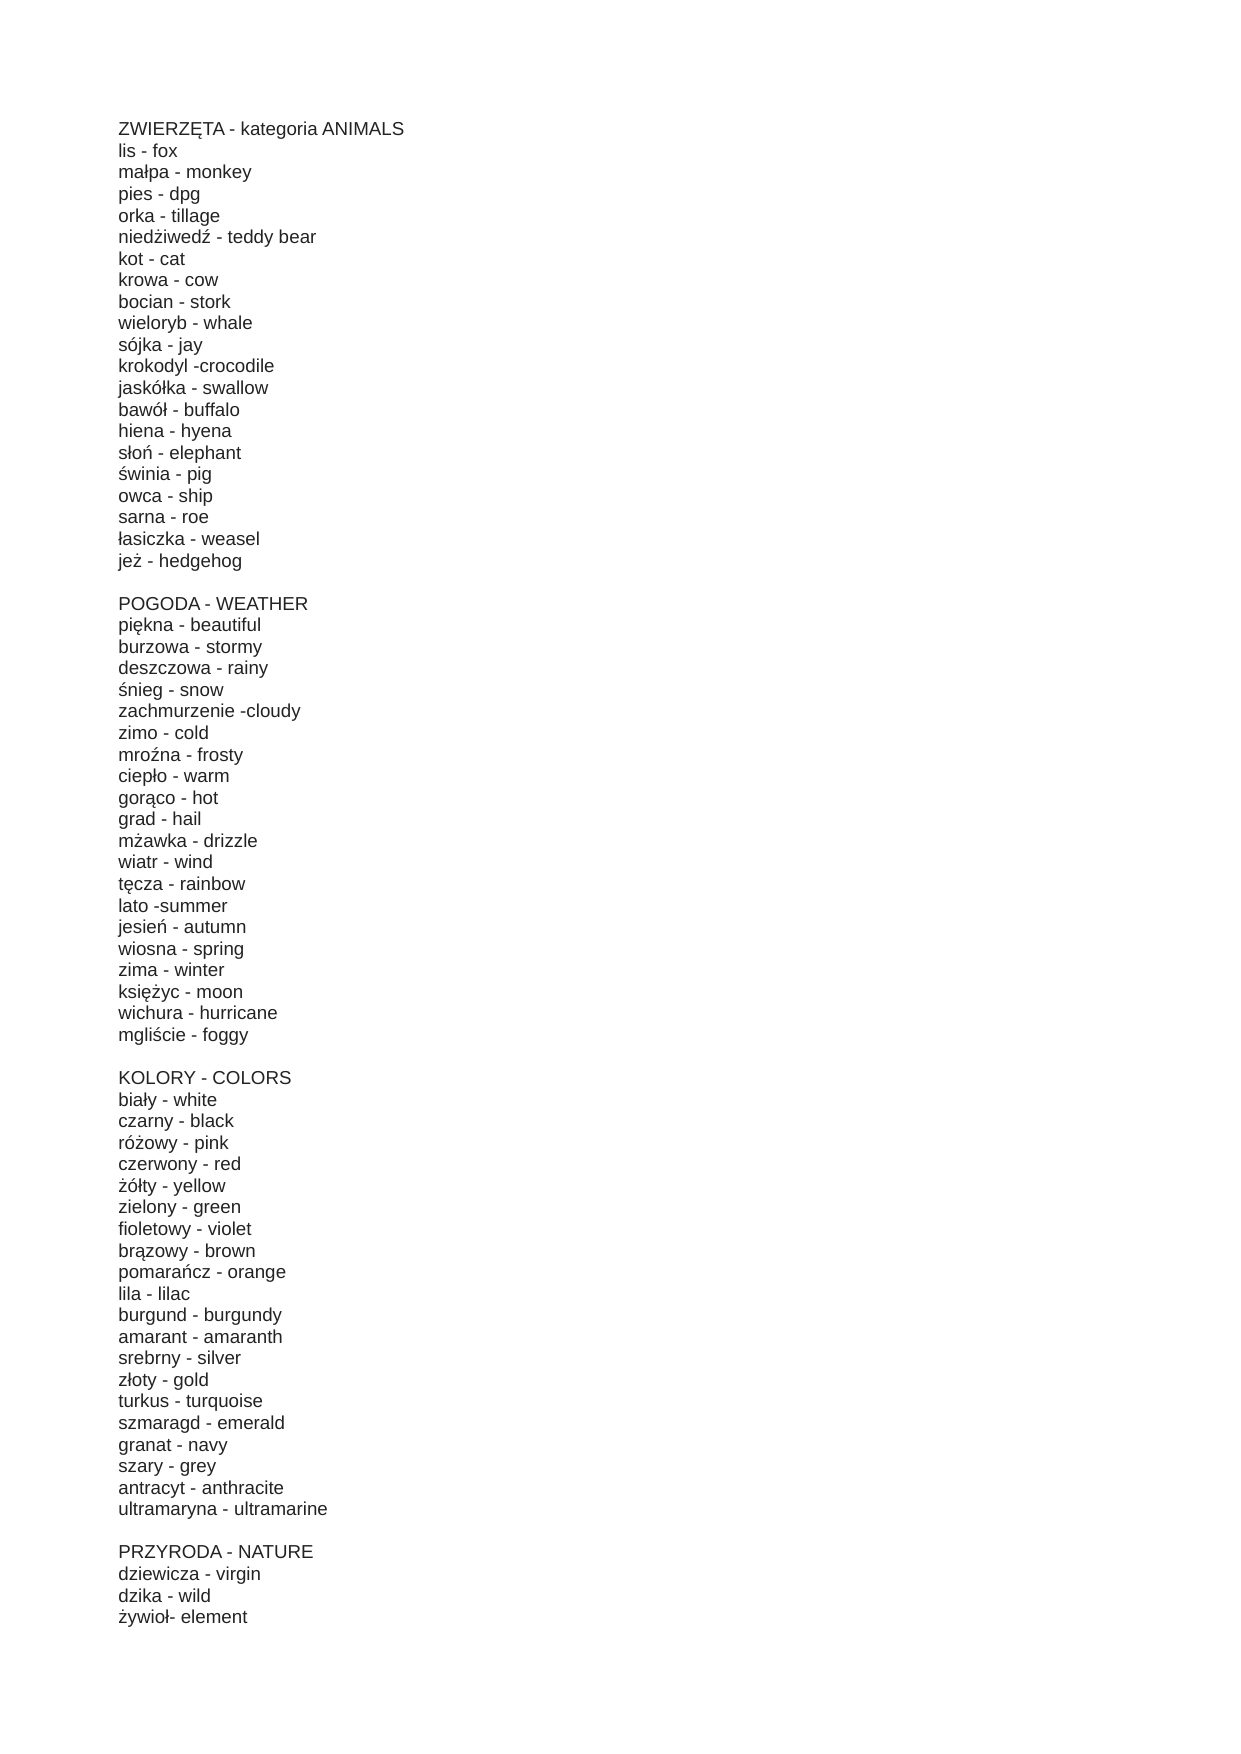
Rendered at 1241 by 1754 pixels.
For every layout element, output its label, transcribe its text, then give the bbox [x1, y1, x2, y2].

text ciepło - warm [118, 765, 1122, 787]
text łasiczka - weasel [118, 528, 1122, 549]
text granat - navy [118, 1433, 1122, 1455]
text wiosna - spring [118, 937, 1122, 959]
text KOLORY - COLORS [118, 1067, 1122, 1088]
text lila - lilac [118, 1282, 1122, 1304]
text żywioł- element [118, 1606, 1122, 1627]
text biały - white [118, 1088, 1122, 1110]
text żółty - yellow [118, 1175, 1122, 1196]
text krowa - cow [118, 269, 1122, 291]
text zielony - green [118, 1196, 1122, 1218]
text śnieg - snow [118, 679, 1122, 700]
text zimo - cold [118, 722, 1122, 743]
text świnia - pig [118, 463, 1122, 485]
text fioletowy - violet [118, 1218, 1122, 1239]
text antracyt - anthracite [118, 1477, 1122, 1498]
text wieloryb - whale [118, 312, 1122, 334]
text wichura - hurricane [118, 1002, 1122, 1024]
text jesień - autumn [118, 916, 1122, 937]
text czarny - black [118, 1110, 1122, 1132]
text orka - tillage [118, 204, 1122, 226]
text grad - hail [118, 808, 1122, 830]
text burzowa - stormy [118, 636, 1122, 657]
text turkus - turquoise [118, 1390, 1122, 1412]
text zachmurzenie -cloudy [118, 700, 1122, 722]
text brązowy - brown [118, 1239, 1122, 1261]
text tęcza - rainbow [118, 873, 1122, 894]
text POGODA - WEATHER [118, 592, 1122, 614]
text lis - fox [118, 140, 1122, 161]
text dzika - wild [118, 1584, 1122, 1606]
text małpa - monkey [118, 161, 1122, 183]
text PRZYRODA - NATURE [118, 1541, 1122, 1563]
text niedżiwedź - teddy bear [118, 226, 1122, 247]
text hiena - hyena [118, 420, 1122, 442]
text szmaragd - emerald [118, 1412, 1122, 1433]
text szary - grey [118, 1455, 1122, 1477]
text owca - ship [118, 485, 1122, 506]
text księżyc - moon [118, 981, 1122, 1002]
text bocian - stork [118, 291, 1122, 312]
text czerwony - red [118, 1153, 1122, 1175]
text burgund - burgundy [118, 1304, 1122, 1326]
text pies - dpg [118, 183, 1122, 204]
text mroźna - frosty [118, 743, 1122, 765]
text gorąco - hot [118, 787, 1122, 808]
text sójka - jay [118, 334, 1122, 355]
text jaskółka - swallow [118, 377, 1122, 398]
text krokodyl -crocodile [118, 355, 1122, 377]
text amarant - amaranth [118, 1326, 1122, 1347]
text różowy - pink [118, 1132, 1122, 1153]
text dziewicza - virgin [118, 1563, 1122, 1584]
text bawół - buffalo [118, 398, 1122, 420]
text deszczowa - rainy [118, 657, 1122, 679]
text srebrny - silver [118, 1347, 1122, 1369]
text sarna - roe [118, 506, 1122, 528]
text ZWIERZĘTA - kategoria ANIMALS [118, 118, 1122, 140]
text mżawka - drizzle [118, 830, 1122, 851]
text pomarańcz - orange [118, 1261, 1122, 1282]
text wiatr - wind [118, 851, 1122, 873]
text lato -summer [118, 894, 1122, 916]
text złoty - gold [118, 1369, 1122, 1390]
text piękna - beautiful [118, 614, 1122, 636]
text mgliście - foggy [118, 1024, 1122, 1045]
text jeż - hedgehog [118, 549, 1122, 571]
text kot - cat [118, 247, 1122, 269]
text słoń - elephant [118, 442, 1122, 463]
text zima - winter [118, 959, 1122, 981]
text ultramaryna - ultramarine [118, 1498, 1122, 1520]
